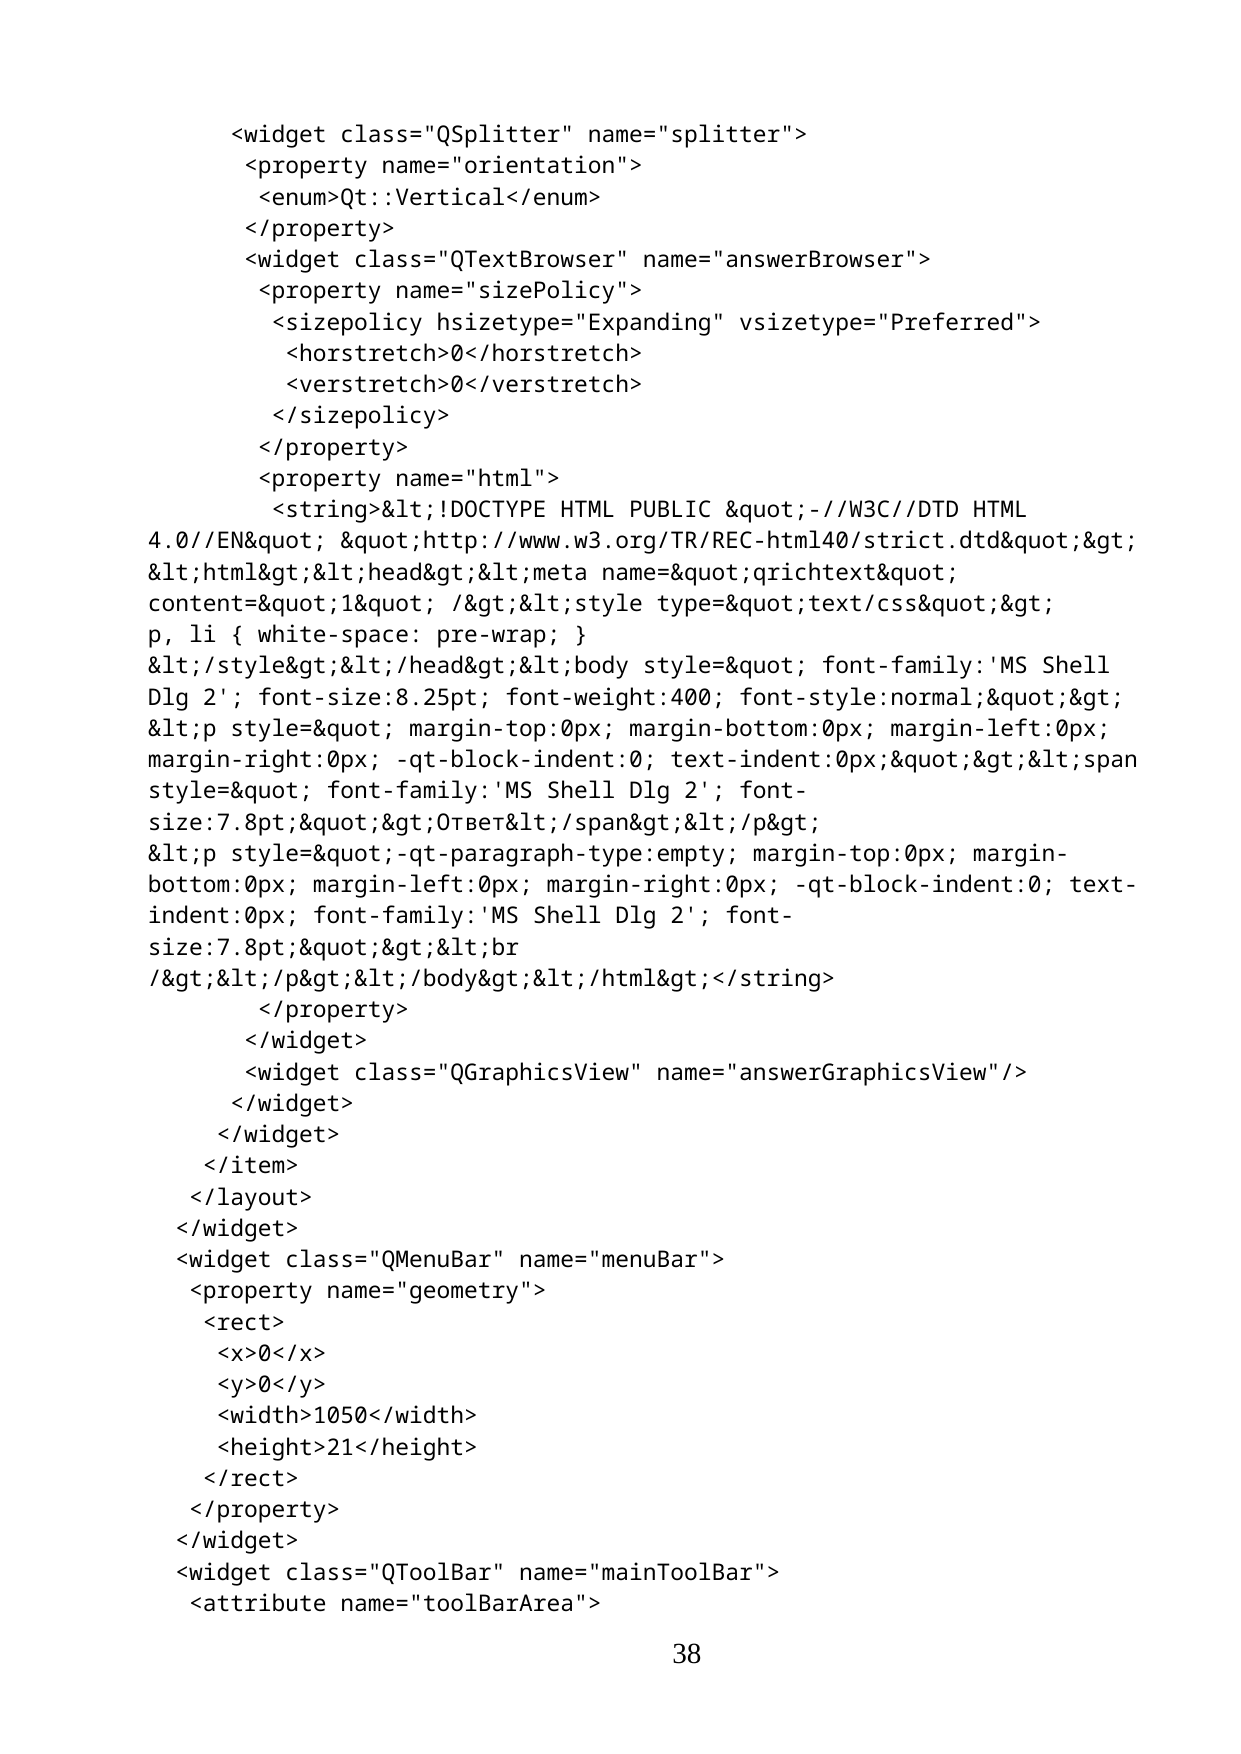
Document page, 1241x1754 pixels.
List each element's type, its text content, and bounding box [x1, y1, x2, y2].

text &lt;html&gt;&lt;head&gt;&lt;meta name=&quot;qrichtext&quot; content=&quot;1&quot; /&gt;&lt;style type=&quot;text/css&quot;&gt; [148, 556, 1152, 618]
text &lt;p style=&quot;-qt-paragraph-type:empty; margin-top:0px; margin-bottom:0px; margin-left:0px; margin-right:0px; -qt-block-indent:0; text-indent:0px; font-family:'MS Shell Dlg 2'; font-size:7.8pt;&quot;&gt;&lt;br /&gt;&lt;/p&gt;&lt;/body&gt;&lt;/html&gt;</string> [148, 837, 1152, 993]
text <verstretch>0</verstretch> [148, 368, 1152, 399]
text p, li { white-space: pre-wrap; } [148, 618, 1152, 649]
text <y>0</y> [148, 1368, 1152, 1399]
text &lt;p style=&quot; margin-top:0px; margin-bottom:0px; margin-left:0px; margin-right:0px; -qt-block-indent:0; text-indent:0px;&quot;&gt;&lt;span style=&quot; font-family:'MS Shell Dlg 2'; font-size:7.8pt;&quot;&gt;Ответ&lt;/span&gt;&lt;/p&gt; [148, 712, 1152, 837]
text </property> [148, 993, 1152, 1024]
text <property name="sizePolicy"> [148, 274, 1152, 306]
text <horstretch>0</horstretch> [148, 337, 1152, 368]
text </widget> [148, 1524, 1152, 1556]
text </property> [148, 212, 1152, 243]
text </property> [148, 431, 1152, 462]
text <attribute name="toolBarArea"> [148, 1587, 1152, 1618]
text <x>0</x> [148, 1337, 1152, 1368]
text </rect> [148, 1462, 1152, 1493]
text <widget class="QMenuBar" name="menuBar"> [148, 1243, 1152, 1274]
text </item> [148, 1149, 1152, 1181]
text <width>1050</width> [148, 1399, 1152, 1431]
text </property> [148, 1493, 1152, 1524]
text </sizepolicy> [148, 399, 1152, 431]
text <sizepolicy hsizetype="Expanding" vsizetype="Preferred"> [148, 306, 1152, 337]
text <widget class="QGraphicsView" name="answerGraphicsView"/> [148, 1056, 1152, 1087]
text </widget> [148, 1212, 1152, 1243]
text <widget class="QTextBrowser" name="answerBrowser"> [148, 243, 1152, 274]
text <rect> [148, 1306, 1152, 1337]
text <property name="geometry"> [148, 1274, 1152, 1306]
text <enum>Qt::Vertical</enum> [148, 181, 1152, 212]
text <property name="orientation"> [148, 149, 1152, 181]
text <widget class="QToolBar" name="mainToolBar"> [148, 1556, 1152, 1587]
text <property name="html"> [148, 462, 1152, 493]
text <height>21</height> [148, 1431, 1152, 1462]
text </layout> [148, 1181, 1152, 1212]
text &lt;/style&gt;&lt;/head&gt;&lt;body style=&quot; font-family:'MS Shell Dlg 2'; font-size:8.25pt; font-weight:400; font-style:normal;&quot;&gt; [148, 649, 1152, 712]
text </widget> [148, 1118, 1152, 1149]
text <widget class="QSplitter" name="splitter"> [148, 118, 1152, 149]
text </widget> [148, 1087, 1152, 1118]
text <string>&lt;!DOCTYPE HTML PUBLIC &quot;-//W3C//DTD HTML 4.0//EN&quot; &quot;http://www.w3.org/TR/REC-html40/strict.dtd&quot;&gt; [148, 493, 1152, 556]
text </widget> [148, 1024, 1152, 1056]
